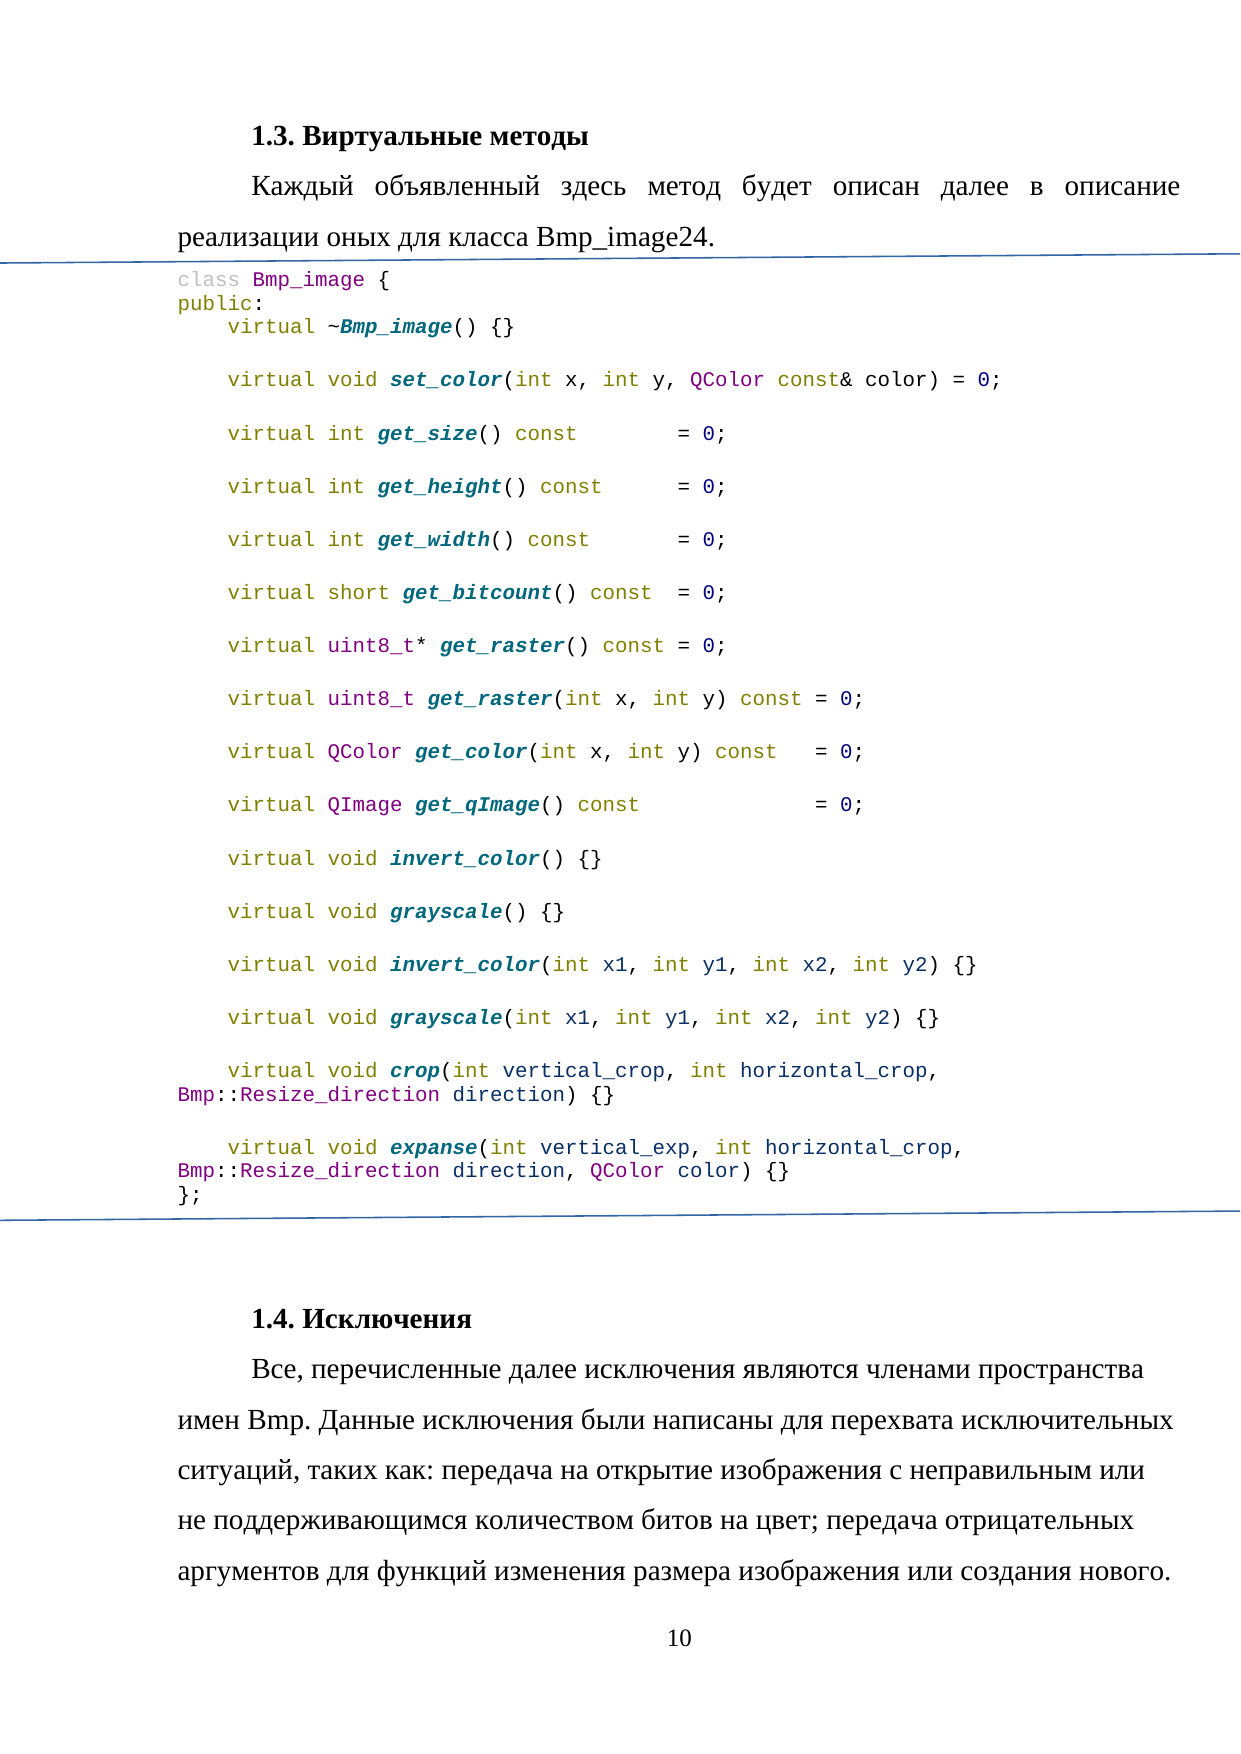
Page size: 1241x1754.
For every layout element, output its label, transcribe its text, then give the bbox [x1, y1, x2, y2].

text virtual void set_color(int x, int y, QColor const& color) = 0; [177, 369, 1181, 393]
text virtual int get_height() const = 0; [177, 476, 1181, 499]
text virtual uint8_t* get_raster() const = 0; [177, 635, 1181, 659]
text virtual void crop(int vertical_crop, int horizontal_crop, Bmp::Resize_direction direction) {} [177, 1060, 1181, 1107]
text 1.3. Виртуальные методы [177, 118, 1181, 152]
text virtual void expanse(int vertical_exp, int horizontal_crop, Bmp::Resize_direction direction, QColor color) {} [177, 1137, 1181, 1184]
text virtual void invert_color() {} [177, 848, 1181, 871]
text virtual void grayscale() {} [177, 901, 1181, 924]
text class Bmp_image { [177, 269, 1181, 293]
text virtual int get_width() const = 0; [177, 529, 1181, 552]
text virtual int get_size() const = 0; [177, 423, 1181, 446]
text Все, перечисленные далее исключения являются членами пространства имен Bmp. Данные исключения были написаны для перехвата исключительных ситуаций, таких как: передача на открытие изображения с неправильным или не поддерживающимся количеством битов на цвет; передача отрицательных аргументов для функций изменения размера изображения или создания нового. [177, 1352, 1181, 1586]
text virtual void invert_color(int x1, int y1, int x2, int y2) {} [177, 954, 1181, 977]
text public: [177, 293, 1181, 316]
text }; [177, 1184, 1181, 1208]
text virtual short get_bitcount() const = 0; [177, 582, 1181, 606]
text 1.4. Исключения [177, 1301, 1181, 1335]
text virtual QImage get_qImage() const = 0; [177, 794, 1181, 818]
text virtual void grayscale(int x1, int y1, int x2, int y2) {} [177, 1007, 1181, 1031]
text virtual ~Bmp_image() {} [177, 316, 1181, 340]
text virtual uint8_t get_raster(int x, int y) const = 0; [177, 688, 1181, 712]
text Каждый объявленный здесь метод будет описан далее в описание реализации оных для класса Bmp_image24. [177, 168, 1181, 252]
text virtual QColor get_color(int x, int y) const = 0; [177, 741, 1181, 765]
